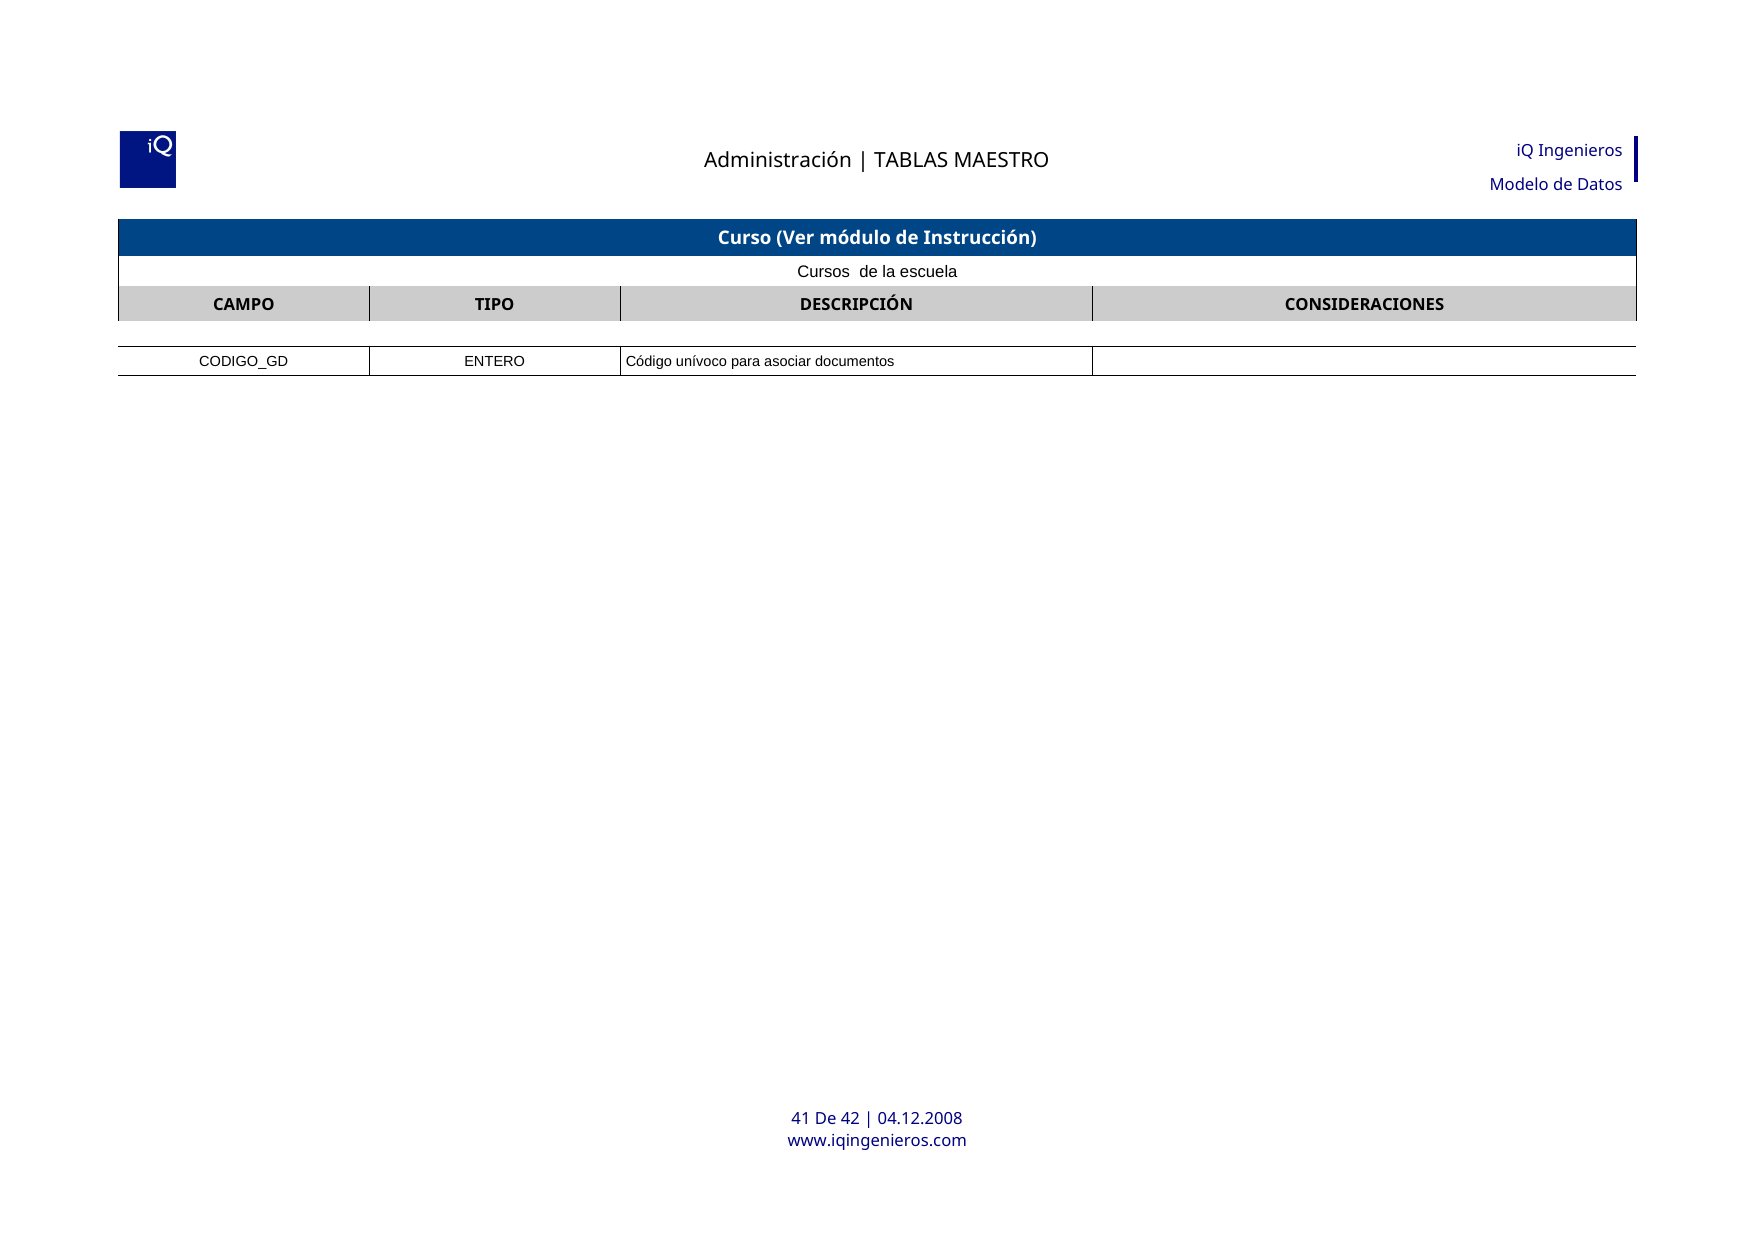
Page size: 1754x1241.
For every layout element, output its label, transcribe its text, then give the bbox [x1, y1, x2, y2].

table_header Curso (Ver módulo de Instrucción) [119, 219, 1636, 256]
table_cell [1093, 347, 1636, 375]
table_cell [369, 321, 620, 346]
table_cell ENTERO [370, 347, 620, 375]
table_cell CAMPO [119, 286, 369, 321]
table_cell Código unívoco para asociar documentos [621, 347, 1092, 375]
table_cell CONSIDERACIONES [1093, 286, 1636, 321]
picture [119, 131, 176, 188]
table_cell [620, 321, 1092, 346]
table_cell [118, 321, 369, 346]
table_cell TIPO [370, 286, 620, 321]
table_cell [1092, 321, 1636, 346]
table_cell Cursos de la escuela [119, 256, 1636, 286]
table_cell CODIGO_GD [118, 347, 369, 375]
table_cell DESCRIPCIÓN [621, 286, 1092, 321]
